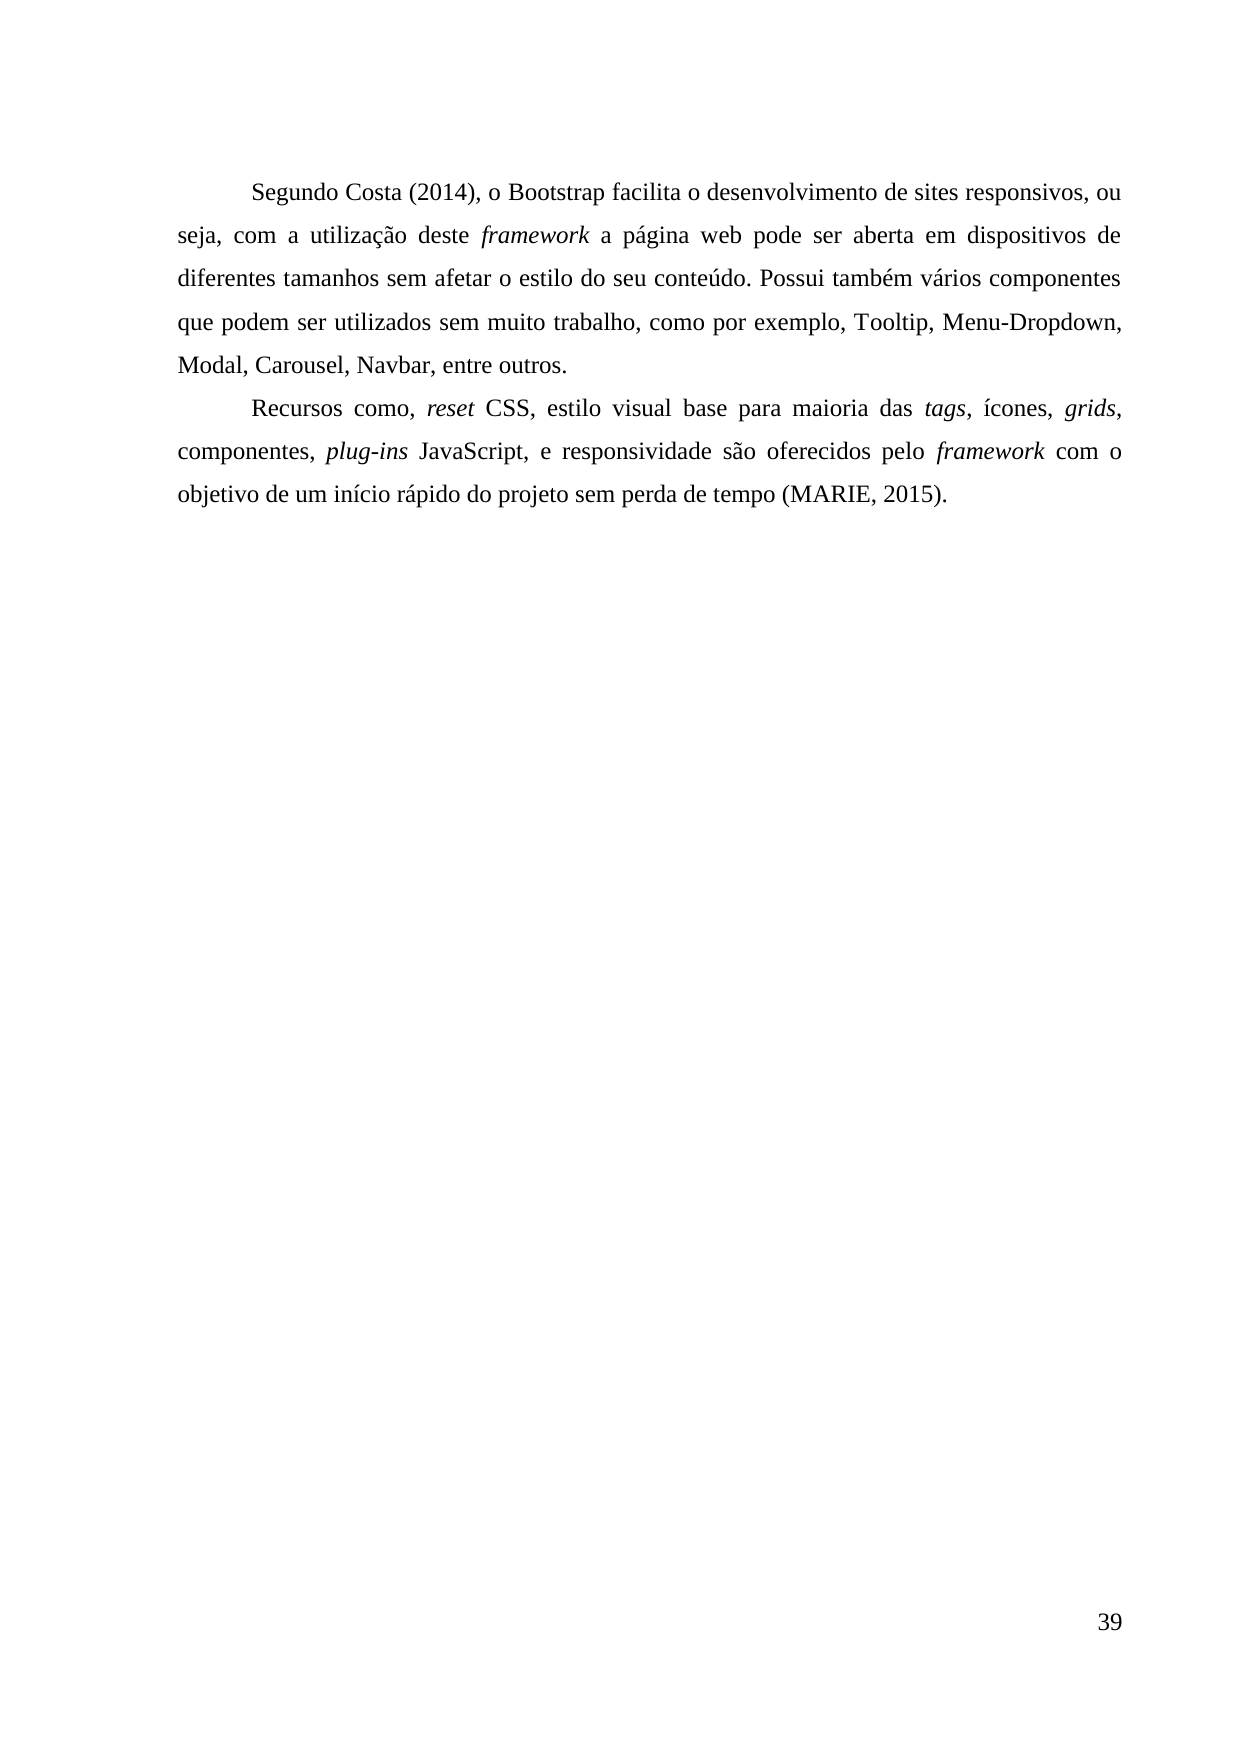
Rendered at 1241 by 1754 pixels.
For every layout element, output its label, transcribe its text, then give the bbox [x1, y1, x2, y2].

text Recursos como, reset CSS, estilo visual base para maioria das tags, ícones, grids, componentes, plug-ins JavaScript, e responsividade são oferecidos pelo framework com o objetivo de um início rápido do projeto sem perda de tempo (MARIE, 2015). [177, 393, 1122, 508]
text Segundo Costa (2014), o Bootstrap facilita o desenvolvimento de sites responsivos, ou seja, com a utilização deste framework a página web pode ser aberta em dispositivos de diferentes tamanhos sem afetar o estilo do seu conteúdo. Possui também vários componentes que podem ser utilizados sem muito trabalho, como por exemplo, Tooltip, Menu-Dropdown, Modal, Carousel, Navbar, entre outros. [177, 177, 1122, 378]
